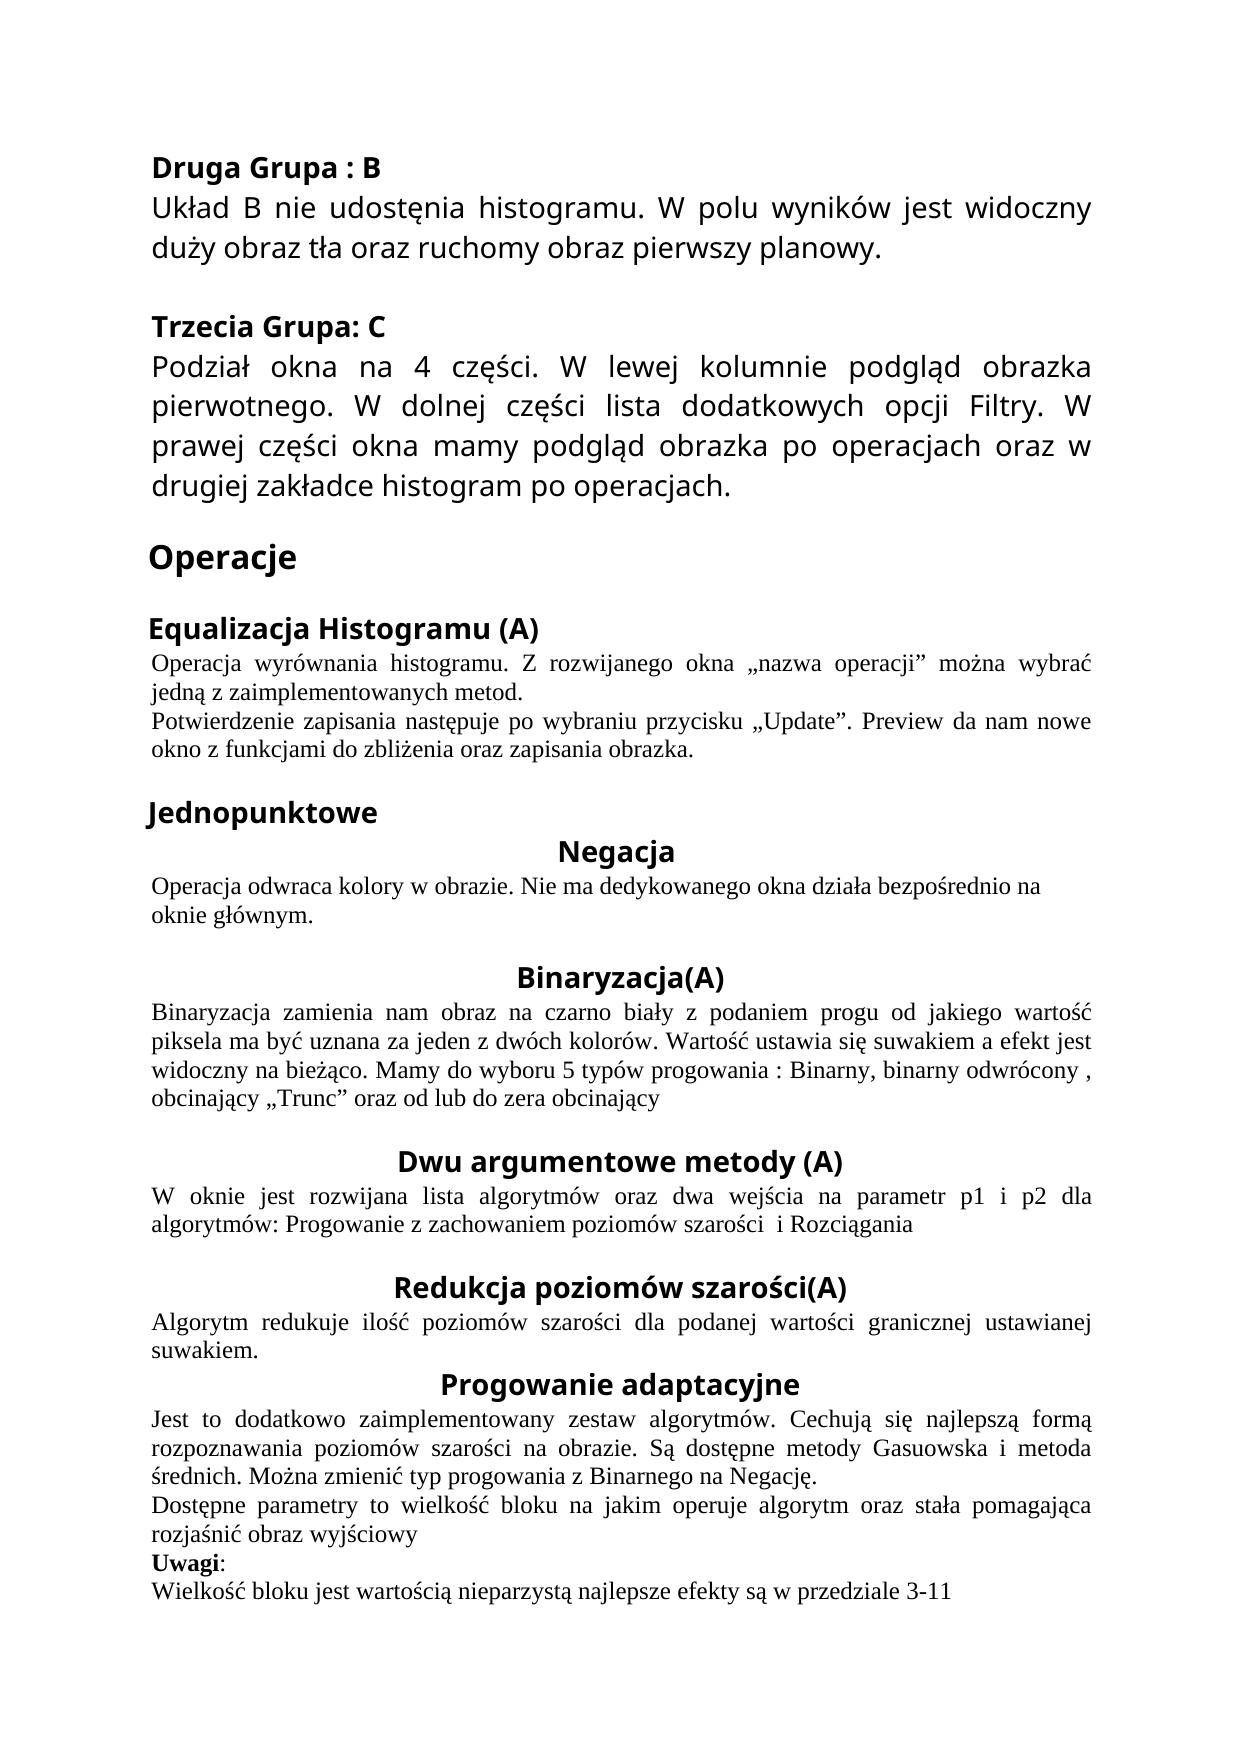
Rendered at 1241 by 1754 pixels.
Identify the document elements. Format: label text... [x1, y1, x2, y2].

subtitle Negacja [148, 832, 1093, 871]
text Operacja odwraca kolory w obrazie. Nie ma dedykowanego okna działa bezpośrednio na oknie głównym. [151, 871, 1093, 929]
text Jest to dodatkowo zaimplementowany zestaw algorytmów. Cechują się najlepszą formą rozpoznawania poziomów szarości na obrazie. Są dostępne metody Gasuowska i metoda średnich. Można zmienić typ progowania z Binarnego na Negację. [151, 1404, 1093, 1490]
subtitle Equalizacja Histogramu (A) [148, 608, 1093, 648]
subtitle Operacje [148, 534, 1093, 579]
text Druga Grupa : B [151, 148, 1093, 187]
text Podział okna na 4 części. W lewej kolumnie podgląd obrazka pierwotnego. W dolnej części lista dodatkowych opcji Filtry. W prawej części okna mamy podgląd obrazka po operacjach oraz w drugiej zakładce histogram po operacjach. [151, 346, 1093, 505]
subtitle Redukcja poziomów szarości(A) [148, 1267, 1093, 1307]
text Wielkość bloku jest wartością nieparzystą najlepsze efekty są w przedziale 3-11 [151, 1576, 1093, 1605]
text Dostępne parametry to wielkość bloku na jakim operuje algorytm oraz stała pomagająca rozjaśnić obraz wyjściowy [151, 1490, 1093, 1548]
text W oknie jest rozwijana lista algorytmów oraz dwa wejścia na parametr p1 i p2 dla algorytmów: Progowanie z zachowaniem poziomów szarości i Rozciągania [151, 1181, 1093, 1238]
text Operacja wyrównania histogramu. Z rozwijanego okna „nazwa operacji” można wybrać jedną z zaimplementowanych metod. [151, 648, 1093, 706]
text Uwagi: [151, 1548, 1093, 1576]
subtitle Dwu argumentowe metody (A) [148, 1141, 1093, 1181]
subtitle Binaryzacja(A) [148, 958, 1093, 997]
text Binaryzacja zamienia nam obraz na czarno biały z podaniem progu od jakiego wartość piksela ma być uznana za jeden z dwóch kolorów. Wartość ustawia się suwakiem a efekt jest widoczny na bieżąco. Mamy do wyboru 5 typów progowania : Binarny, binarny odwrócony , obcinający „Trunc” oraz od lub do zera obcinający [151, 997, 1093, 1112]
text Trzecia Grupa: C [151, 306, 1093, 346]
text Układ B nie udostęnia histogramu. W polu wyników jest widoczny duży obraz tła oraz ruchomy obraz pierwszy planowy. [151, 187, 1093, 267]
subtitle Progowanie adaptacyjne [148, 1364, 1093, 1404]
subtitle Jednopunktowe [148, 792, 1093, 832]
text Algorytm redukuje ilość poziomów szarości dla podanej wartości granicznej ustawianej suwakiem. [151, 1307, 1093, 1364]
text Potwierdzenie zapisania następuje po wybraniu przycisku „Update”. Preview da nam nowe okno z funkcjami do zbliżenia oraz zapisania obrazka. [151, 706, 1093, 763]
